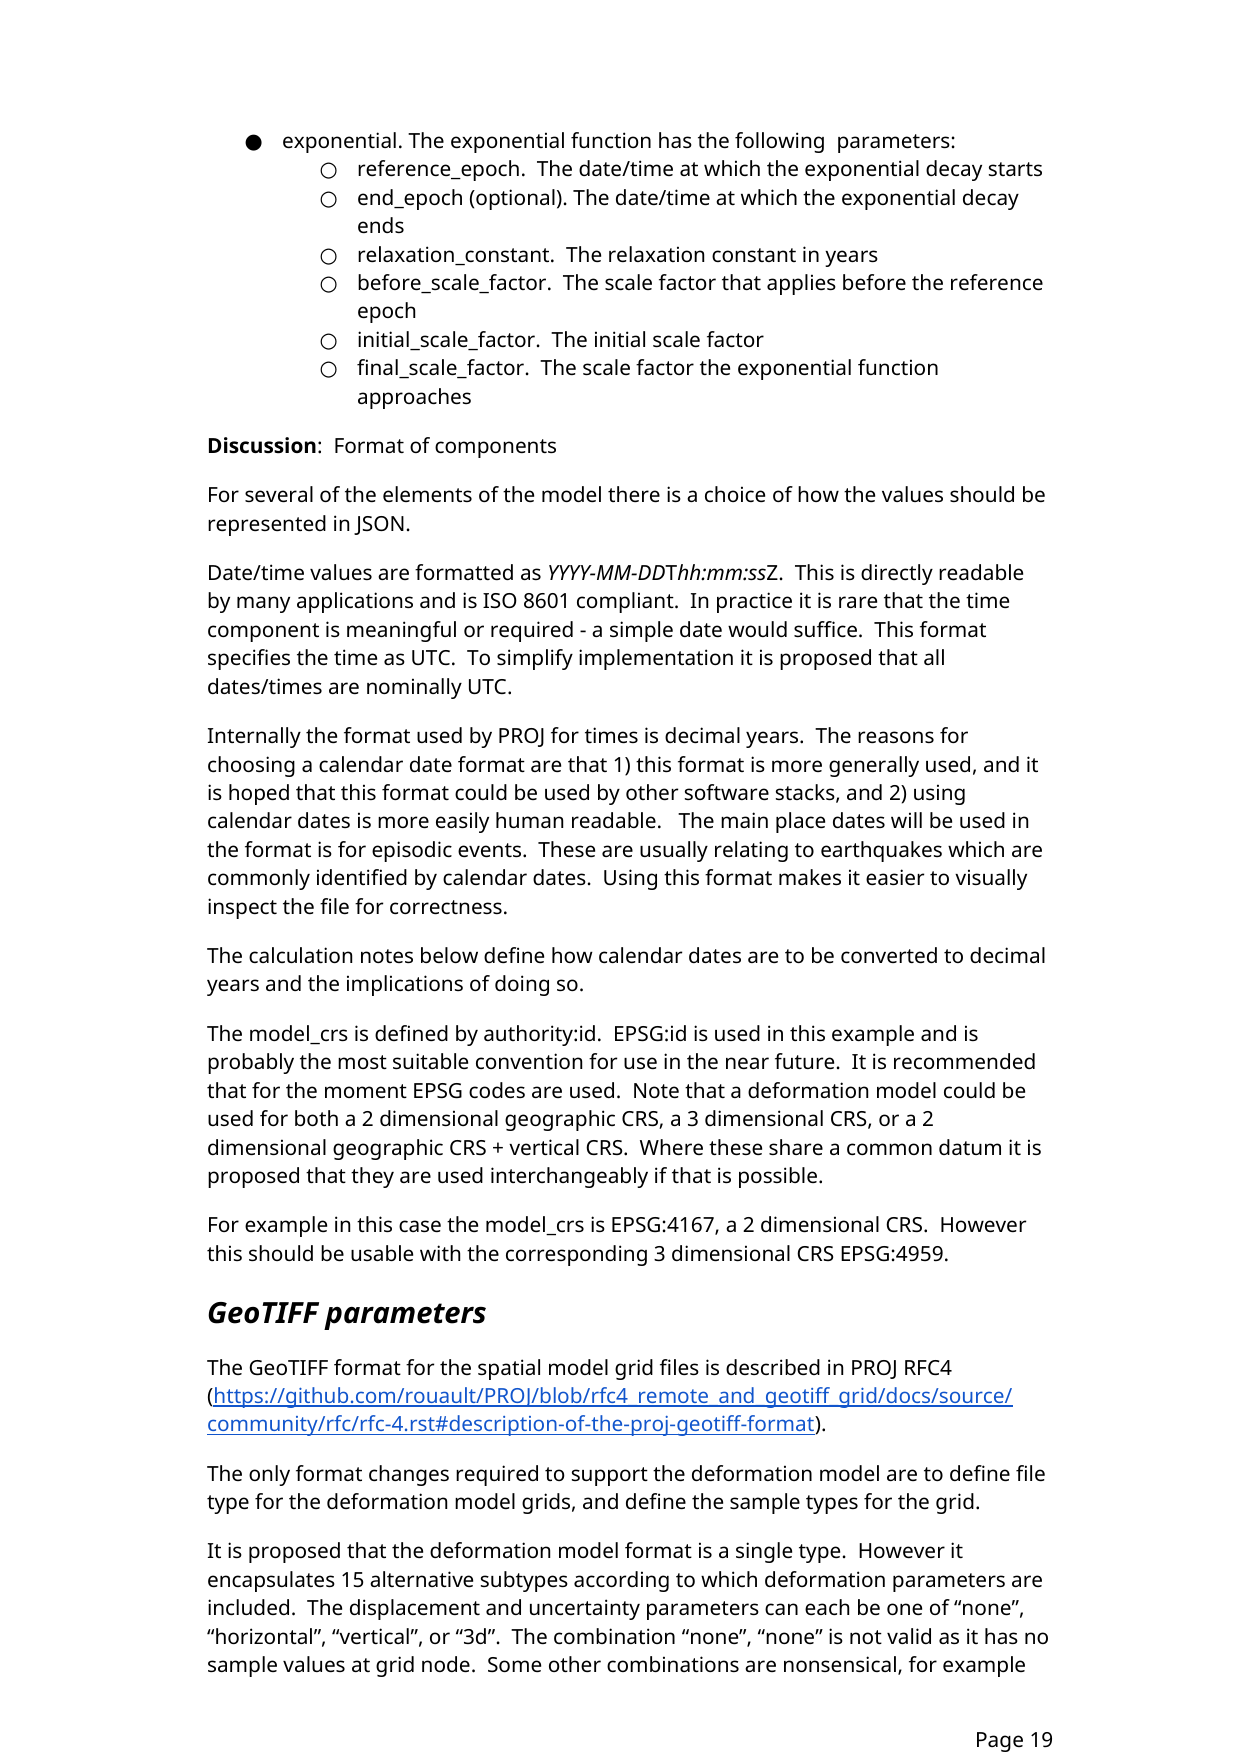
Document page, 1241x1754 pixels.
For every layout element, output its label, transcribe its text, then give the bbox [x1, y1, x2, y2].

text It is proposed that the deformation model format is a single type. However it encapsulates 15 alternative subtypes according to which deformation parameters are included. The displacement and uncertainty parameters can each be one of “none”, “horizontal”, “vertical”, or “3d”. The combination “none”, “none” is not valid as it has no sample values at grid node. Some other combinations are nonsensical, for example [207, 1537, 1053, 1679]
text For example in this case the model_crs is EPSG:4167, a 2 dimensional CRS. However this should be usable with the corresponding 3 dimensional CRS EPSG:4959. [207, 1210, 1053, 1267]
list end_epoch (optional). The date/time at which the exponential decay ends [319, 183, 1053, 240]
list before_scale_factor. The scale factor that applies before the reference epoch [319, 268, 1053, 325]
text The only format changes required to support the deformation model are to define file type for the deformation model grids, and define the sample types for the grid. [207, 1459, 1053, 1516]
text The GeoTIFF format for the spatial model grid files is described in PROJ RFC4 (https://github.com/rouault/PROJ/blob/rfc4_remote_and_geotiff_grid/docs/source/community/rfc/rfc-4.rst#description-of-the-proj-geotiff-format). [207, 1353, 1053, 1438]
list initial_scale_factor. The initial scale factor [319, 325, 1053, 353]
text The model_crs is defined by authority:id. EPSG:id is used in this example and is probably the most suitable convention for use in the near future. It is recommended that for the moment EPSG codes are used. Note that a deformation model could be used for both a 2 dimensional geographic CRS, a 3 dimensional CRS, or a 2 dimensional geographic CRS + vertical CRS. Where these share a common datum it is proposed that they are used interchangeably if that is possible. [207, 1019, 1053, 1189]
subtitle GeoTIFF parameters [207, 1292, 1053, 1332]
list exponential. The exponential function has the following parameters: [244, 126, 1053, 154]
list final_scale_factor. The scale factor the exponential function approaches [319, 353, 1053, 410]
text The calculation notes below define how calendar dates are to be converted to decimal years and the implications of doing so. [207, 941, 1053, 998]
text Discussion: Format of components [207, 431, 1053, 460]
list reference_epoch. The date/time at which the exponential decay starts [319, 154, 1053, 183]
list relaxation_constant. The relaxation constant in years [319, 240, 1053, 268]
text Internally the format used by PROJ for times is decimal years. The reasons for choosing a calendar date format are that 1) this format is more generally used, and it is hoped that this format could be used by other software stacks, and 2) using calendar dates is more easily human readable. The main place dates will be used in the format is for episodic events. These are usually relating to earthquakes which are commonly identified by calendar dates. Using this format makes it easier to visually inspect the file for correctness. [207, 721, 1053, 920]
text For several of the elements of the model there is a choice of how the values should be represented in JSON. [207, 481, 1053, 537]
text Date/time values are formatted as YYYY-MM-DDThh:mm:ssZ. This is directly readable by many applications and is ISO 8601 compliant. In practice it is rare that the time component is meaningful or required - a simple date would suffice. This format specifies the time as UTC. To simplify implementation it is proposed that all dates/times are nominally UTC. [207, 558, 1053, 700]
